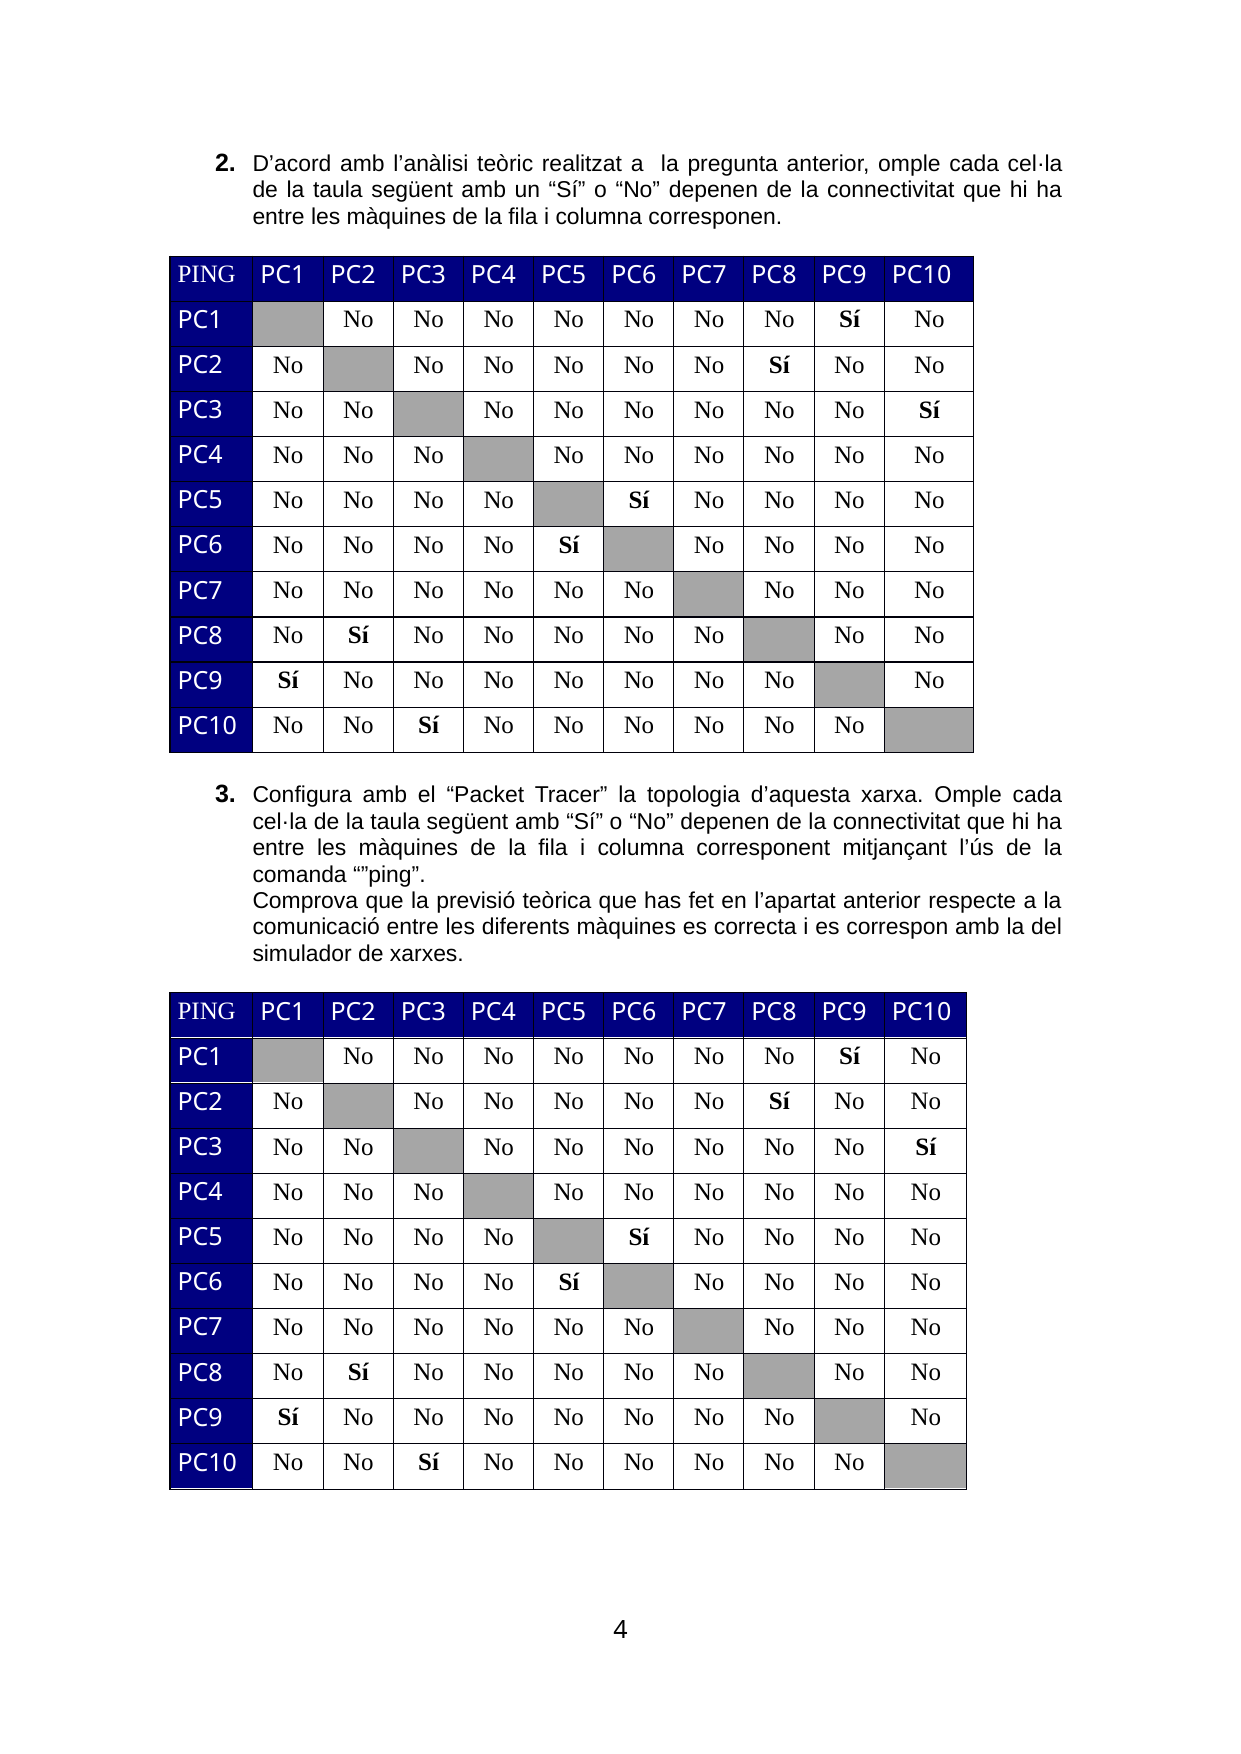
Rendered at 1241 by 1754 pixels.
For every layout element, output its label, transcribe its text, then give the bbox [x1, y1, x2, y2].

table_cell No [744, 663, 814, 707]
table_cell No [534, 618, 603, 661]
table_cell PC3 [171, 392, 252, 436]
table_header PC7 [674, 993, 743, 1037]
table_cell PC10 [171, 708, 252, 752]
table_cell No [885, 302, 973, 346]
table_header PC3 [394, 257, 463, 301]
table_cell No [394, 437, 463, 481]
table_cell PC4 [171, 437, 252, 481]
table_cell No [885, 1219, 966, 1263]
table_cell No [674, 482, 743, 526]
table_cell No [604, 1129, 673, 1173]
table_cell PC3 [171, 1129, 252, 1173]
table_cell No [534, 1309, 603, 1353]
table_header PC1 [253, 993, 323, 1037]
table_cell No [885, 1264, 966, 1308]
table_cell No [324, 1444, 393, 1488]
table_cell No [885, 347, 973, 391]
table_cell No [394, 1219, 463, 1263]
table_cell [674, 1309, 743, 1353]
table_header PC9 [815, 993, 884, 1037]
table_cell No [253, 437, 323, 481]
table_cell No [464, 1309, 533, 1353]
table_cell No [534, 1084, 603, 1128]
table_cell No [744, 572, 814, 616]
table_cell No [674, 1219, 743, 1263]
table_cell No [394, 1264, 463, 1308]
table_cell PC8 [171, 618, 252, 661]
table_cell No [744, 437, 814, 481]
table_cell No [534, 1039, 603, 1082]
table_cell No [744, 302, 814, 346]
table_cell No [464, 1354, 533, 1398]
title D’acord amb l’anàlisi teòric realitzat a la pregunta anterior, omple cada cel·la de la taula següent amb un “Sí” o “No” depenen de la connectivitat que hi ha entre les màquines de la fila i columna corresponen. [215, 148, 1063, 229]
table_header PC10 [885, 993, 966, 1037]
table_cell No [464, 1264, 533, 1308]
table_cell No [744, 1444, 814, 1488]
table_cell No [744, 1039, 814, 1082]
table_cell No [534, 1444, 603, 1488]
table_cell [534, 482, 603, 526]
table_header PC10 [885, 257, 973, 301]
table_cell [253, 302, 323, 346]
table_cell Sí [885, 392, 973, 436]
table_cell No [674, 618, 743, 661]
table_cell No [534, 572, 603, 616]
table_cell No [324, 1264, 393, 1308]
table_cell No [674, 347, 743, 391]
table_cell No [885, 1084, 966, 1128]
table_cell PC2 [171, 1084, 252, 1128]
table_cell No [604, 1354, 673, 1398]
table_cell PC7 [171, 1309, 252, 1353]
table_cell No [324, 1219, 393, 1263]
table_cell Sí [885, 1129, 966, 1173]
table_cell No [815, 437, 884, 481]
table_cell No [815, 347, 884, 391]
table_cell [744, 618, 814, 661]
table_cell No [534, 663, 603, 707]
table_cell Sí [815, 1039, 884, 1082]
table_cell No [674, 1264, 743, 1308]
table_cell No [253, 618, 323, 661]
table_cell No [324, 482, 393, 526]
table_cell PC2 [171, 347, 252, 391]
table_cell No [253, 527, 323, 571]
table_cell No [324, 1309, 393, 1353]
table_cell Sí [534, 527, 603, 571]
table_cell Sí [394, 708, 463, 752]
table_cell No [815, 572, 884, 616]
table_cell No [253, 1264, 323, 1308]
table_cell No [744, 1129, 814, 1173]
table_cell No [744, 482, 814, 526]
table_cell Sí [324, 618, 393, 661]
table_header PC9 [815, 257, 884, 301]
table_cell No [744, 1309, 814, 1353]
table_cell No [885, 1354, 966, 1398]
table_cell PC6 [171, 1264, 252, 1308]
table_cell No [253, 708, 323, 752]
table_cell No [324, 663, 393, 707]
title Configura amb el “Packet Tracer” la topologia d’aquesta xarxa. Omple cada cel·la de la taula següent amb “Sí” o “No” depenen de la connectivitat que hi ha entre les màquines de la fila i columna corresponent mitjançant l’ús de la comanda “”ping”. [215, 779, 1063, 887]
table_cell No [534, 1354, 603, 1398]
table_cell No [674, 1039, 743, 1082]
table_header PC1 [253, 257, 323, 301]
table_cell No [885, 527, 973, 571]
table_cell No [604, 392, 673, 436]
table_cell No [815, 1354, 884, 1398]
table_cell No [604, 347, 673, 391]
table_cell No [534, 1399, 603, 1443]
table_cell No [464, 1129, 533, 1173]
table_cell [604, 527, 673, 571]
table_cell No [885, 1309, 966, 1353]
table_header PC8 [744, 257, 814, 301]
table_cell [324, 347, 393, 391]
table_cell PC1 [171, 1039, 252, 1082]
table_cell Sí [744, 347, 814, 391]
table_cell No [674, 302, 743, 346]
table_cell No [534, 708, 603, 752]
table_cell PC1 [171, 302, 252, 346]
table_cell [534, 1219, 603, 1263]
table_cell [744, 1354, 814, 1398]
table_cell [885, 1444, 966, 1488]
table_cell No [604, 1309, 673, 1353]
table_header PING [171, 993, 252, 1037]
table_cell PC10 [171, 1444, 252, 1488]
table_cell No [744, 1174, 814, 1218]
table_cell No [253, 1129, 323, 1173]
table_cell No [744, 1264, 814, 1308]
table_cell No [744, 527, 814, 571]
table_cell No [885, 437, 973, 481]
table_cell No [324, 1399, 393, 1443]
table_cell No [324, 527, 393, 571]
table_header PC6 [604, 993, 673, 1037]
table_cell No [815, 482, 884, 526]
table_cell No [394, 618, 463, 661]
table_cell No [604, 302, 673, 346]
table_cell No [604, 1084, 673, 1128]
table_cell No [253, 392, 323, 436]
table_cell No [674, 392, 743, 436]
table_cell No [324, 1039, 393, 1082]
table_cell Sí [324, 1354, 393, 1398]
table_cell No [253, 347, 323, 391]
table_cell No [604, 572, 673, 616]
table_cell No [815, 392, 884, 436]
table_cell No [464, 392, 533, 436]
table_cell No [885, 1399, 966, 1443]
table_cell No [885, 482, 973, 526]
table_cell No [394, 1174, 463, 1218]
table_cell [604, 1264, 673, 1308]
table_header PING [171, 257, 252, 301]
table_cell PC4 [171, 1174, 252, 1218]
table_cell Sí [604, 1219, 673, 1263]
table_cell No [885, 663, 973, 707]
table_cell PC9 [171, 663, 252, 707]
table_cell No [604, 708, 673, 752]
table_cell No [394, 1309, 463, 1353]
table_cell No [464, 527, 533, 571]
table_cell PC5 [171, 1219, 252, 1263]
table_cell No [604, 437, 673, 481]
table_cell No [464, 302, 533, 346]
table_cell [885, 708, 973, 752]
table_cell No [253, 1309, 323, 1353]
table_cell No [744, 708, 814, 752]
table_cell [464, 437, 533, 481]
table_cell No [464, 663, 533, 707]
table_cell PC8 [171, 1354, 252, 1398]
table_cell No [604, 1399, 673, 1443]
table_cell No [534, 302, 603, 346]
table_cell No [394, 347, 463, 391]
table_cell No [885, 1039, 966, 1082]
table_cell No [674, 1129, 743, 1173]
table_cell No [464, 482, 533, 526]
title Comprova que la previsió teòrica que has fet en l’apartat anterior respecte a la comunicació entre les diferents màquines es correcta i es correspon amb la del simulador de xarxes. [252, 887, 1063, 966]
table_cell No [674, 527, 743, 571]
table_cell PC6 [171, 527, 252, 571]
table_cell No [815, 1444, 884, 1488]
table_header PC5 [534, 993, 603, 1037]
table_header PC2 [324, 993, 393, 1037]
table_cell No [815, 1084, 884, 1128]
table_cell No [394, 663, 463, 707]
table_cell [674, 572, 743, 616]
table_cell Sí [253, 1399, 323, 1443]
table_cell No [253, 1219, 323, 1263]
table_cell [815, 663, 884, 707]
table_cell [394, 1129, 463, 1173]
table_cell [253, 1039, 323, 1082]
table_cell No [253, 1174, 323, 1218]
table_cell No [394, 1399, 463, 1443]
table_cell No [604, 1444, 673, 1488]
table_cell No [464, 708, 533, 752]
table_cell No [394, 1354, 463, 1398]
table_cell [394, 392, 463, 436]
table_cell PC5 [171, 482, 252, 526]
table_header PC4 [464, 257, 533, 301]
table_cell No [674, 1354, 743, 1398]
table_cell No [604, 618, 673, 661]
table_cell No [324, 437, 393, 481]
table_cell No [674, 708, 743, 752]
table_cell No [324, 572, 393, 616]
table_cell No [464, 618, 533, 661]
table_cell Sí [604, 482, 673, 526]
table_cell No [744, 1219, 814, 1263]
table_cell Sí [253, 663, 323, 707]
table_cell No [815, 1309, 884, 1353]
table_cell No [394, 572, 463, 616]
table_cell Sí [815, 302, 884, 346]
table_cell No [744, 1399, 814, 1443]
table_cell No [815, 618, 884, 661]
table_cell No [674, 1084, 743, 1128]
table_cell No [464, 1039, 533, 1082]
table_cell No [534, 1174, 603, 1218]
table_cell No [464, 1444, 533, 1488]
table_cell No [885, 1174, 966, 1218]
table_cell No [464, 1084, 533, 1128]
table_cell No [534, 392, 603, 436]
table_header PC5 [534, 257, 603, 301]
table_cell No [534, 1129, 603, 1173]
table_cell No [674, 1444, 743, 1488]
table_cell No [394, 1039, 463, 1082]
table_header PC3 [394, 993, 463, 1037]
table_cell No [815, 708, 884, 752]
table_cell No [604, 1039, 673, 1082]
table_cell No [324, 302, 393, 346]
table_cell Sí [394, 1444, 463, 1488]
table_cell No [324, 1129, 393, 1173]
table_cell No [324, 1174, 393, 1218]
table_cell No [815, 1129, 884, 1173]
table_cell No [534, 347, 603, 391]
table_cell No [394, 482, 463, 526]
table_cell No [464, 1219, 533, 1263]
table_cell No [674, 1399, 743, 1443]
table_header PC8 [744, 993, 814, 1037]
table_cell No [674, 1174, 743, 1218]
table_cell No [604, 1174, 673, 1218]
table_header PC2 [324, 257, 393, 301]
table_cell PC9 [171, 1399, 252, 1443]
table_cell No [253, 572, 323, 616]
table_cell No [815, 1174, 884, 1218]
table_cell No [394, 527, 463, 571]
table_cell No [324, 392, 393, 436]
table_cell No [885, 572, 973, 616]
table_cell No [815, 1264, 884, 1308]
table_header PC6 [604, 257, 673, 301]
table_cell No [464, 572, 533, 616]
table_cell Sí [534, 1264, 603, 1308]
table_cell No [253, 1084, 323, 1128]
table_cell No [464, 1399, 533, 1443]
table_cell No [815, 1219, 884, 1263]
table_cell Sí [744, 1084, 814, 1128]
table_cell No [394, 1084, 463, 1128]
table_cell No [253, 482, 323, 526]
table_cell No [534, 437, 603, 481]
table_cell No [253, 1354, 323, 1398]
table_cell [815, 1399, 884, 1443]
table_cell [324, 1084, 393, 1128]
table_cell No [744, 392, 814, 436]
table_cell No [253, 1444, 323, 1488]
table_cell No [815, 527, 884, 571]
table_cell No [674, 437, 743, 481]
table_cell No [324, 708, 393, 752]
table_cell No [885, 618, 973, 661]
table_cell PC7 [171, 572, 252, 616]
table_header PC7 [674, 257, 743, 301]
table_header PC4 [464, 993, 533, 1037]
table_cell No [394, 302, 463, 346]
table_cell No [604, 663, 673, 707]
table_cell No [674, 663, 743, 707]
table_cell [464, 1174, 533, 1218]
table_cell No [464, 347, 533, 391]
